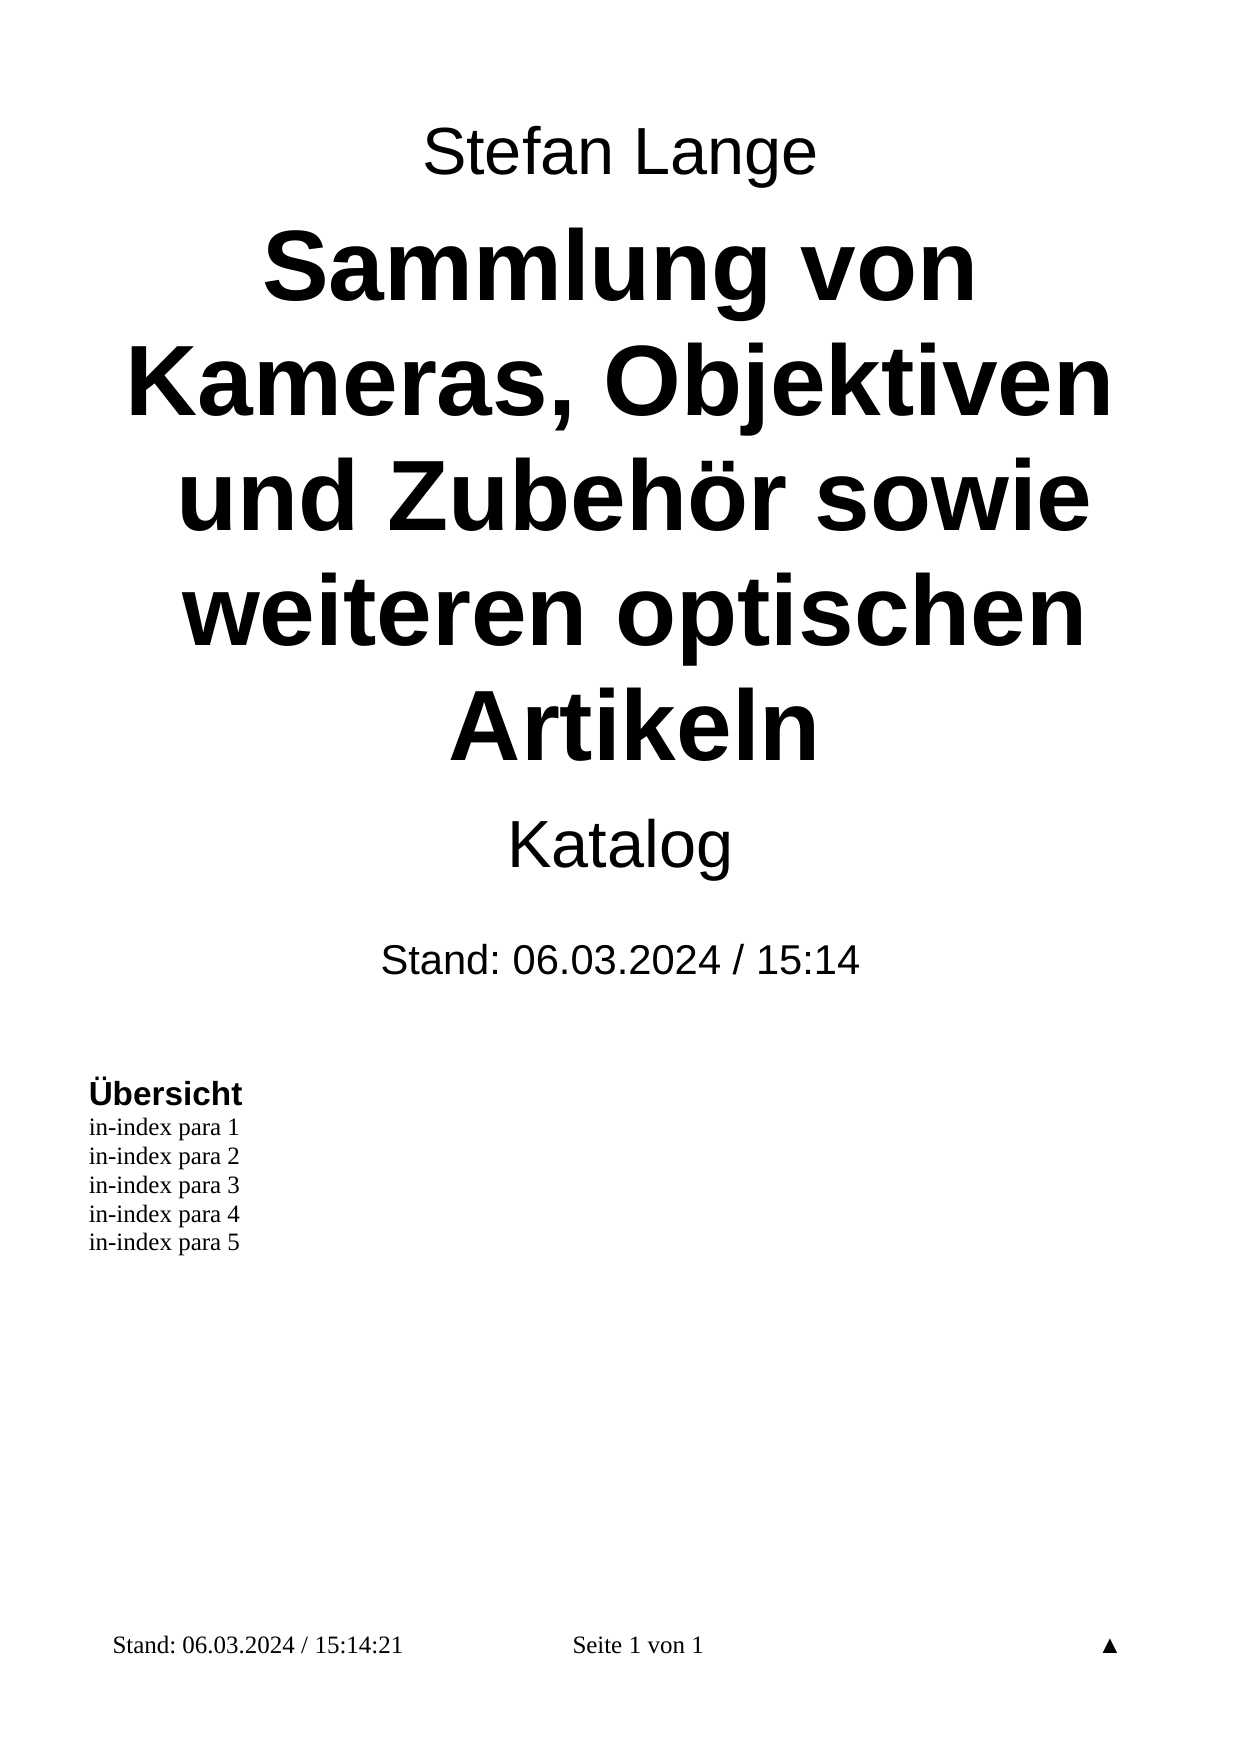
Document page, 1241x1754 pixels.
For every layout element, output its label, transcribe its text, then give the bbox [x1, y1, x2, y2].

text Stefan Lange [89, 112, 1152, 189]
text Stand: 06.03.2024 / 15:14:21 [89, 935, 1152, 983]
text Kameras, Objektiven und Zubehör sowie weiteren optischen Artikeln [89, 322, 1152, 782]
subtitle Übersicht [88, 644, 1152, 1112]
text Katalog [89, 805, 1152, 882]
text in-index para 3 [88, 1170, 1152, 1199]
text in-index para 1 [88, 1112, 1152, 1141]
text in-index para 4 [88, 1199, 1152, 1227]
text Sammlung von [89, 207, 1152, 322]
text in-index para 5 [88, 1227, 1152, 1256]
text in-index para 2 [88, 1141, 1152, 1170]
